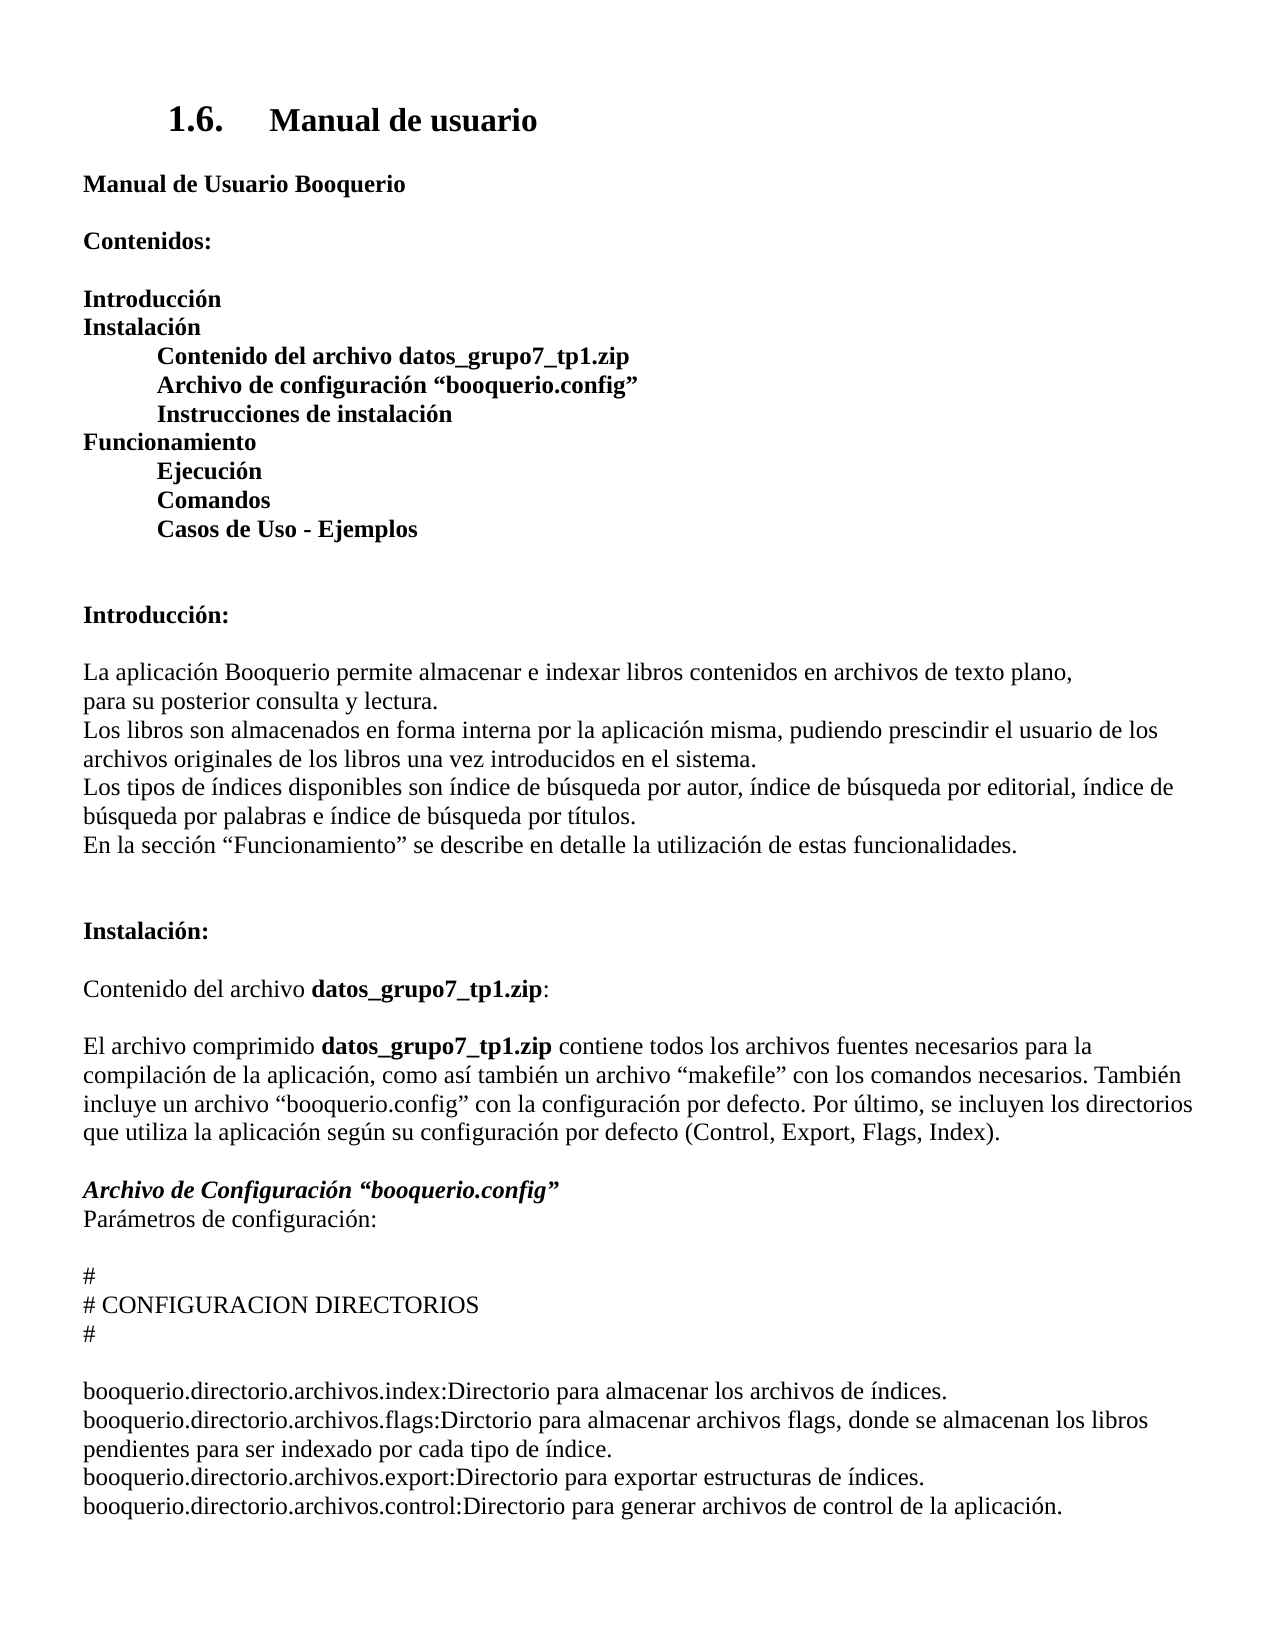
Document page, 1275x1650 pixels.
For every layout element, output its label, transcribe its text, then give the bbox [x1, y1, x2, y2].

list Manual de usuario [158, 97, 1206, 140]
text Manual de Usuario Booquerio [83, 169, 1206, 197]
text Instalación [83, 312, 1206, 341]
text Archivo de configuración “booquerio.config” [83, 370, 1206, 399]
text booquerio.directorio.archivos.flags:Dirctorio para almacenar archivos flags, donde se almacenan los libros pendientes para ser indexado por cada tipo de índice. [83, 1405, 1206, 1462]
text Archivo de Configuración “booquerio.config” [83, 1175, 1206, 1204]
text booquerio.directorio.archivos.control:Directorio para generar archivos de control de la aplicación. [83, 1491, 1206, 1520]
text booquerio.directorio.archivos.export:Directorio para exportar estructuras de índices. [83, 1462, 1206, 1491]
text Contenido del archivo datos_grupo7_tp1.zip [83, 341, 1206, 370]
text # [83, 1261, 1206, 1290]
text Casos de Uso - Ejemplos [83, 514, 1206, 542]
text # [83, 1319, 1206, 1347]
text La aplicación Booquerio permite almacenar e indexar libros contenidos en archivos de texto plano, [83, 657, 1206, 686]
text Introducción: [83, 600, 1206, 629]
text Los libros son almacenados en forma interna por la aplicación misma, pudiendo prescindir el usuario de los archivos originales de los libros una vez introducidos en el sistema. [83, 715, 1206, 772]
text El archivo comprimido datos_grupo7_tp1.zip contiene todos los archivos fuentes necesarios para la compilación de la aplicación, como así también un archivo “makefile” con los comandos necesarios. También incluye un archivo “booquerio.config” con la configuración por defecto. Por último, se incluyen los directorios que utiliza la aplicación según su configuración por defecto (Control, Export, Flags, Index). [83, 1031, 1206, 1146]
text Introducción [83, 284, 1206, 312]
text para su posterior consulta y lectura. [83, 686, 1206, 715]
text Los tipos de índices disponibles son índice de búsqueda por autor, índice de búsqueda por editorial, índice de búsqueda por palabras e índice de búsqueda por títulos. [83, 772, 1206, 830]
text Instalación: [83, 916, 1206, 945]
text En la sección “Funcionamiento” se describe en detalle la utilización de estas funcionalidades. [83, 830, 1206, 859]
text Funcionamiento [83, 427, 1206, 456]
text Contenidos: [83, 226, 1206, 255]
text Instrucciones de instalación [83, 399, 1206, 427]
text Parámetros de configuración: [83, 1204, 1206, 1232]
text Comandos [83, 485, 1206, 514]
text # CONFIGURACION DIRECTORIOS [83, 1290, 1206, 1319]
text Contenido del archivo datos_grupo7_tp1.zip: [83, 974, 1206, 1002]
text Ejecución [83, 456, 1206, 485]
text booquerio.directorio.archivos.index:Directorio para almacenar los archivos de índices. [83, 1376, 1206, 1405]
